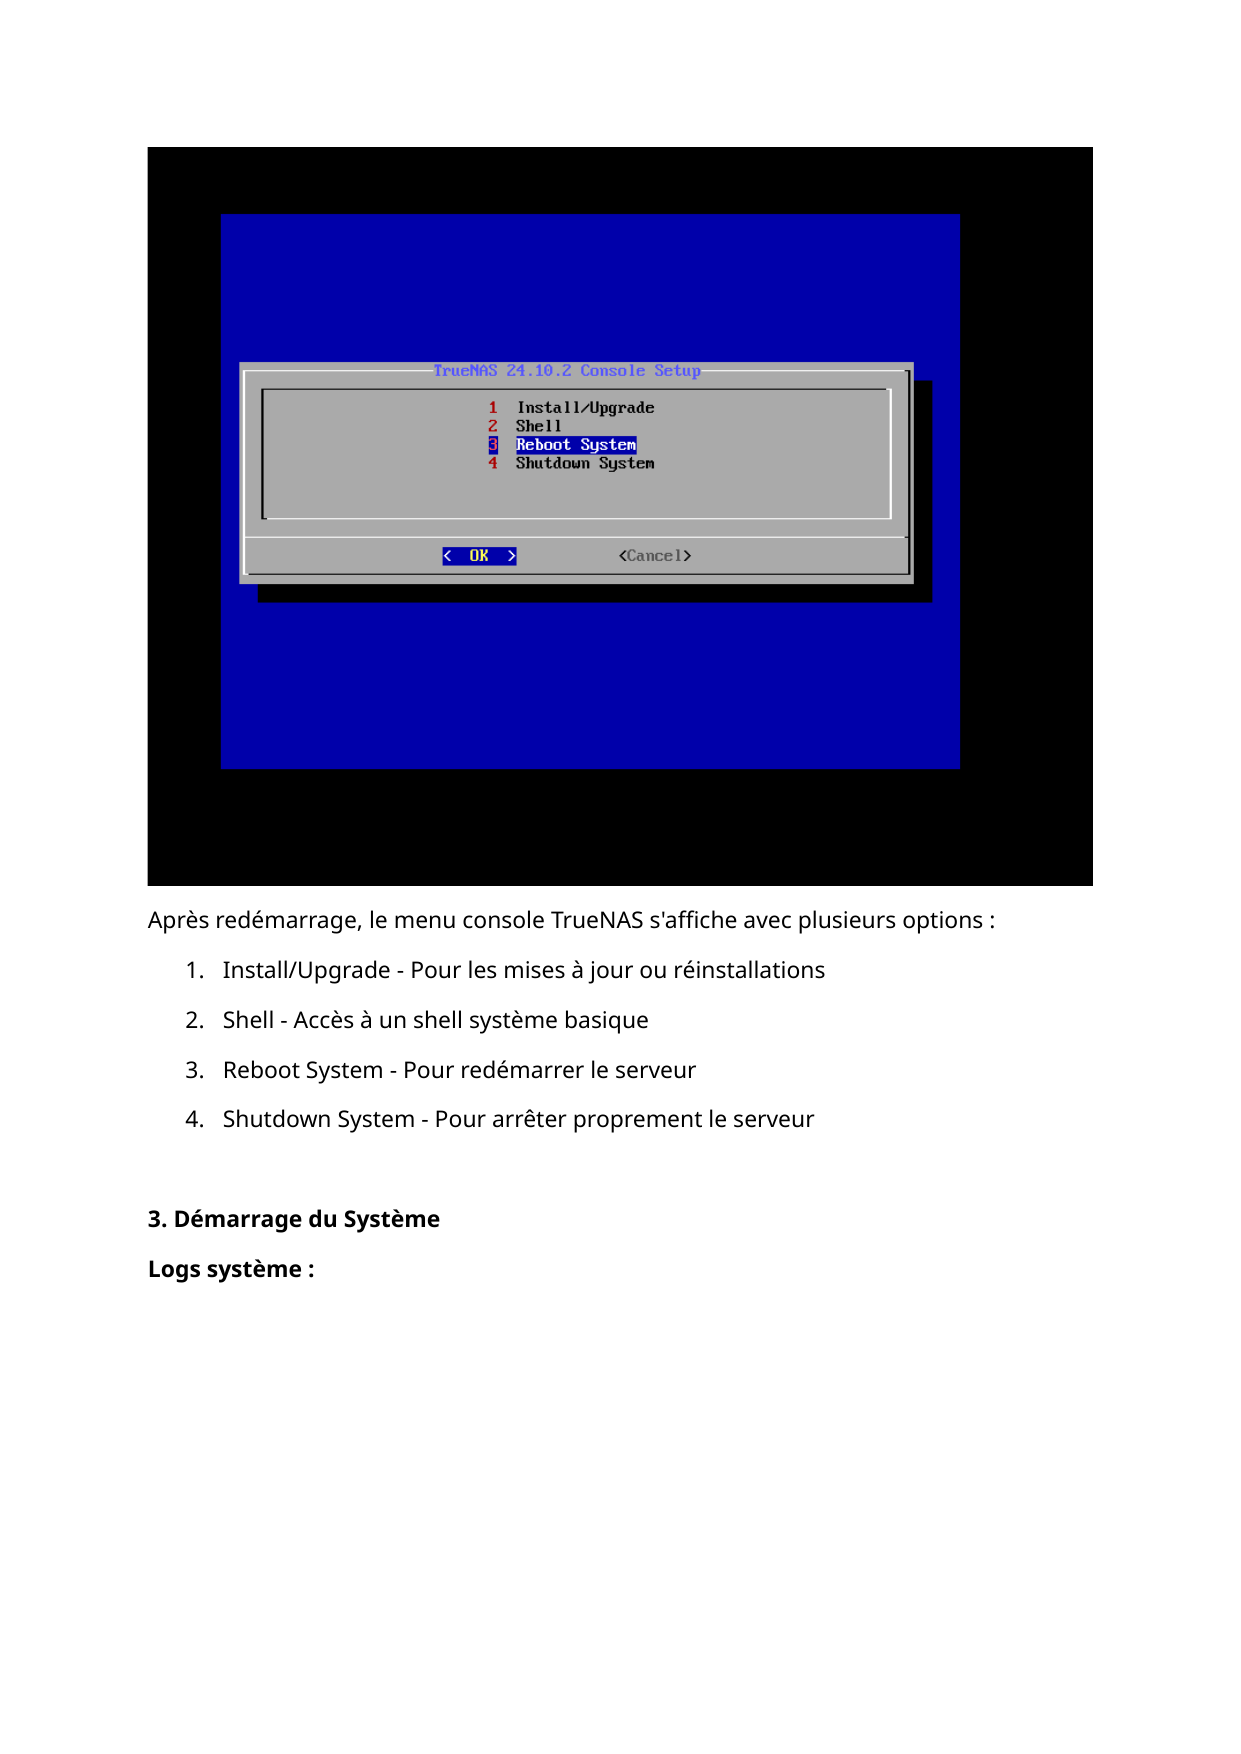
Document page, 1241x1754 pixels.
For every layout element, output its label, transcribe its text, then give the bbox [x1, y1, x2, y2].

list Shell - Accès à un shell système basique [185, 1004, 1093, 1035]
text Logs système : [148, 1253, 1093, 1285]
text Après redémarrage, le menu console TrueNAS s'affiche avec plusieurs options : [148, 904, 1093, 935]
list Install/Upgrade - Pour les mises à jour ou réinstallations [185, 954, 1093, 985]
list Reboot System - Pour redémarrer le serveur [185, 1054, 1093, 1085]
list Shutdown System - Pour arrêter proprement le serveur [185, 1103, 1093, 1135]
text 3. Démarrage du Système [148, 1203, 1093, 1234]
